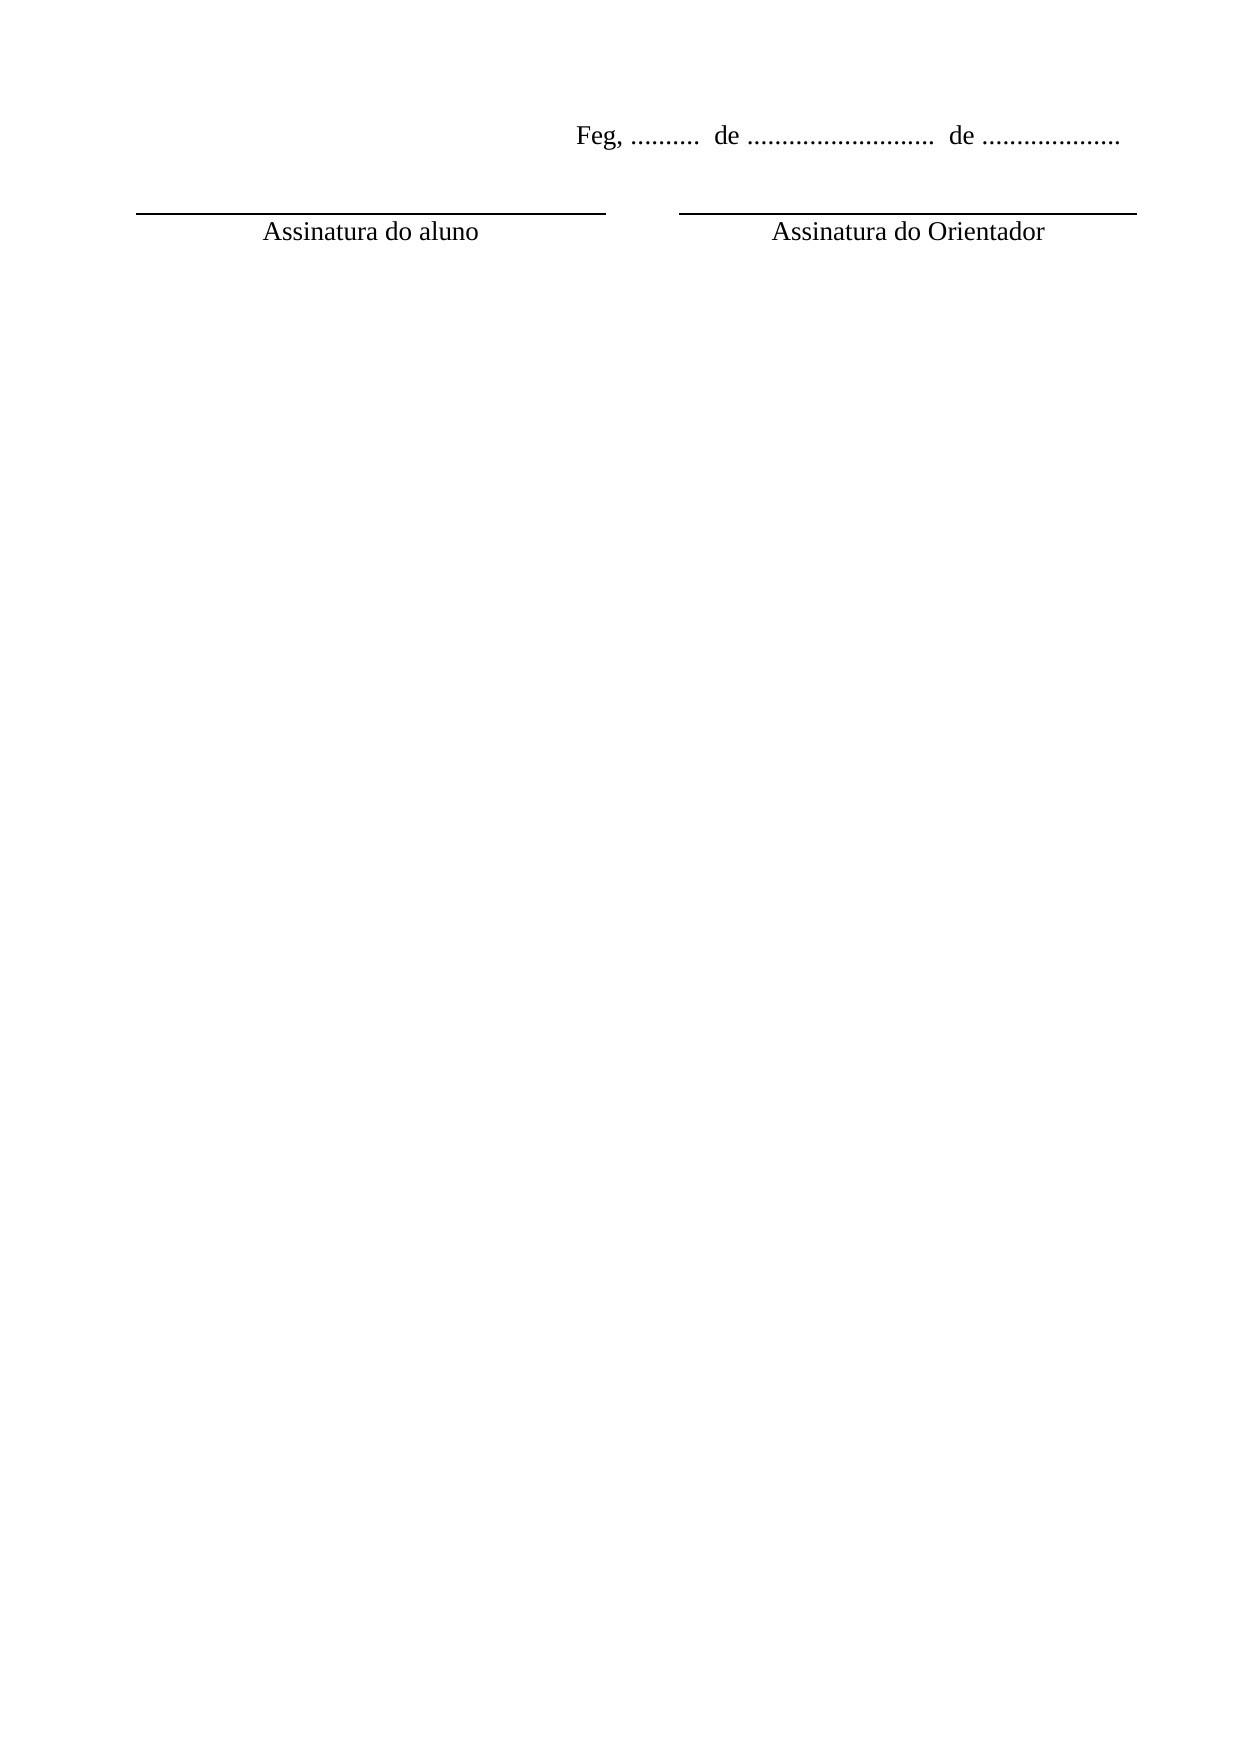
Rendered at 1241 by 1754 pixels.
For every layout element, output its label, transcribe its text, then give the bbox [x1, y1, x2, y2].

table_cell [606, 213, 679, 246]
table_cell Assinatura do aluno [136, 215, 606, 246]
table_header [136, 182, 606, 213]
table_cell Assinatura do Orientador [679, 215, 1137, 246]
table_header [679, 182, 1137, 213]
table_header [606, 182, 679, 213]
text Feg, .......... de ........................... de .................... [148, 120, 1122, 151]
